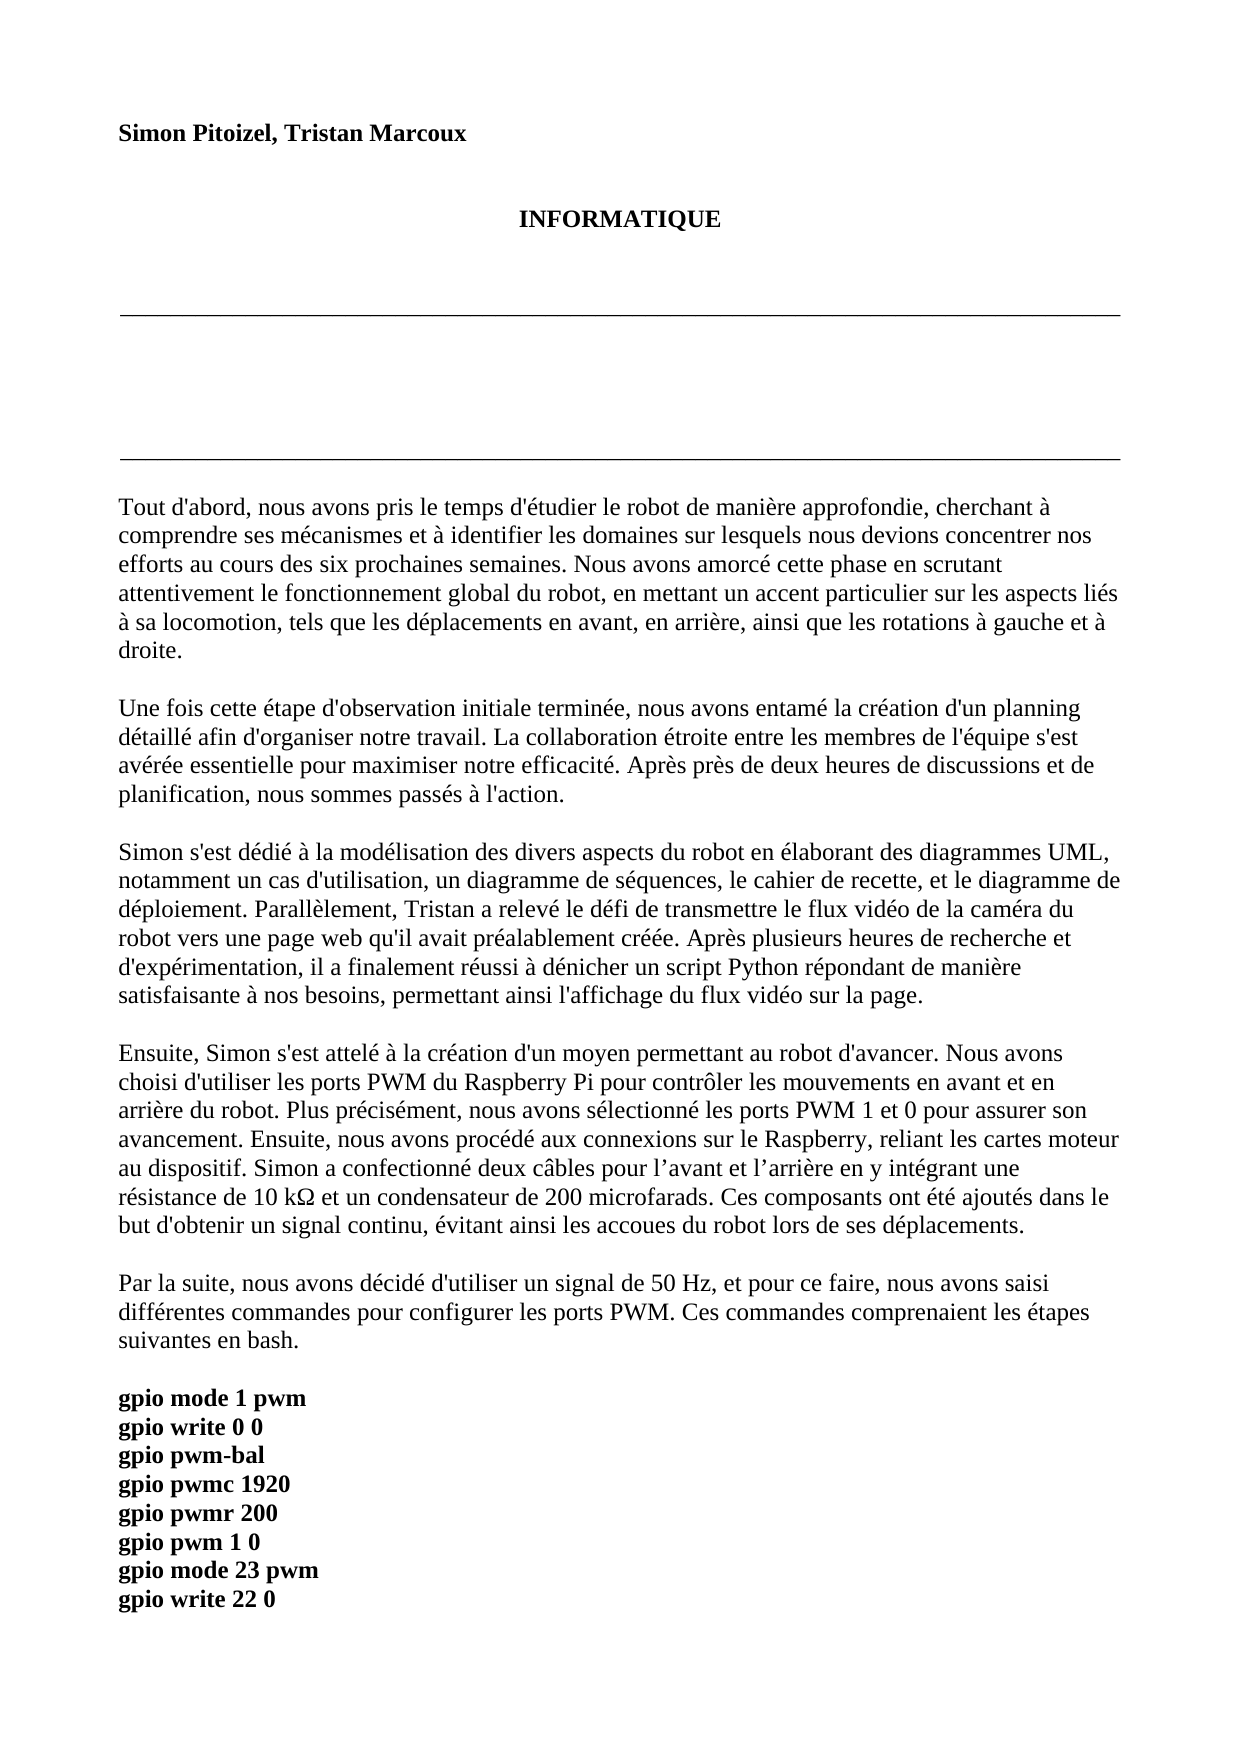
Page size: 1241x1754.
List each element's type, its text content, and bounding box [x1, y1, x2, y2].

text ________________________________________________________________________________ [118, 434, 1122, 463]
text INFORMATIQUE [118, 204, 1122, 233]
text ________________________________________________________________________________ [118, 262, 1122, 319]
text Simon Pitoizel, Tristan Marcoux [118, 118, 1122, 147]
text Tout d'abord, nous avons pris le temps d'étudier le robot de manière approfondie, cherchant à comprendre ses mécanismes et à identifier les domaines sur lesquels nous devions concentrer nos efforts au cours des six prochaines semaines. Nous avons amorcé cette phase en scrutant attentivement le fonctionnement global du robot, en mettant un accent particulier sur les aspects liés à sa locomotion, tels que les déplacements en avant, en arrière, ainsi que les rotations à gauche et à droite. Une fois cette étape d'observation initiale terminée, nous avons entamé la création d'un planning détaillé afin d'organiser notre travail. La collaboration étroite entre les membres de l'équipe s'est avérée essentielle pour maximiser notre efficacité. Après près de deux heures de discussions et de planification, nous sommes passés à l'action. Simon s'est dédié à la modélisation des divers aspects du robot en élaborant des diagrammes UML, notamment un cas d'utilisation, un diagramme de séquences, le cahier de recette, et le diagramme de déploiement. Parallèlement, Tristan a relevé le défi de transmettre le flux vidéo de la caméra du robot vers une page web qu'il avait préalablement créée. Après plusieurs heures de recherche et d'expérimentation, il a finalement réussi à dénicher un script Python répondant de manière satisfaisante à nos besoins, permettant ainsi l'affichage du flux vidéo sur la page. [118, 492, 1122, 1009]
text Ensuite, Simon s'est attelé à la création d'un moyen permettant au robot d'avancer. Nous avons choisi d'utiliser les ports PWM du Raspberry Pi pour contrôler les mouvements en avant et en arrière du robot. Plus précisément, nous avons sélectionné les ports PWM 1 et 0 pour assurer son avancement. Ensuite, nous avons procédé aux connexions sur le Raspberry, reliant les cartes moteur au dispositif. Simon a confectionné deux câbles pour l’avant et l’arrière en y intégrant une résistance de 10 kΩ et un condensateur de 200 microfarads. Ces composants ont été ajoutés dans le but d'obtenir un signal continu, évitant ainsi les accoues du robot lors de ses déplacements. Par la suite, nous avons décidé d'utiliser un signal de 50 Hz, et pour ce faire, nous avons saisi différentes commandes pour configurer les ports PWM. Ces commandes comprenaient les étapes suivantes en bash. gpio mode 1 pwm gpio write 0 0 gpio pwm-bal gpio pwmc 1920 gpio pwmr 200 gpio pwm 1 0 gpio mode 23 pwm gpio write 22 0 [118, 1038, 1122, 1613]
